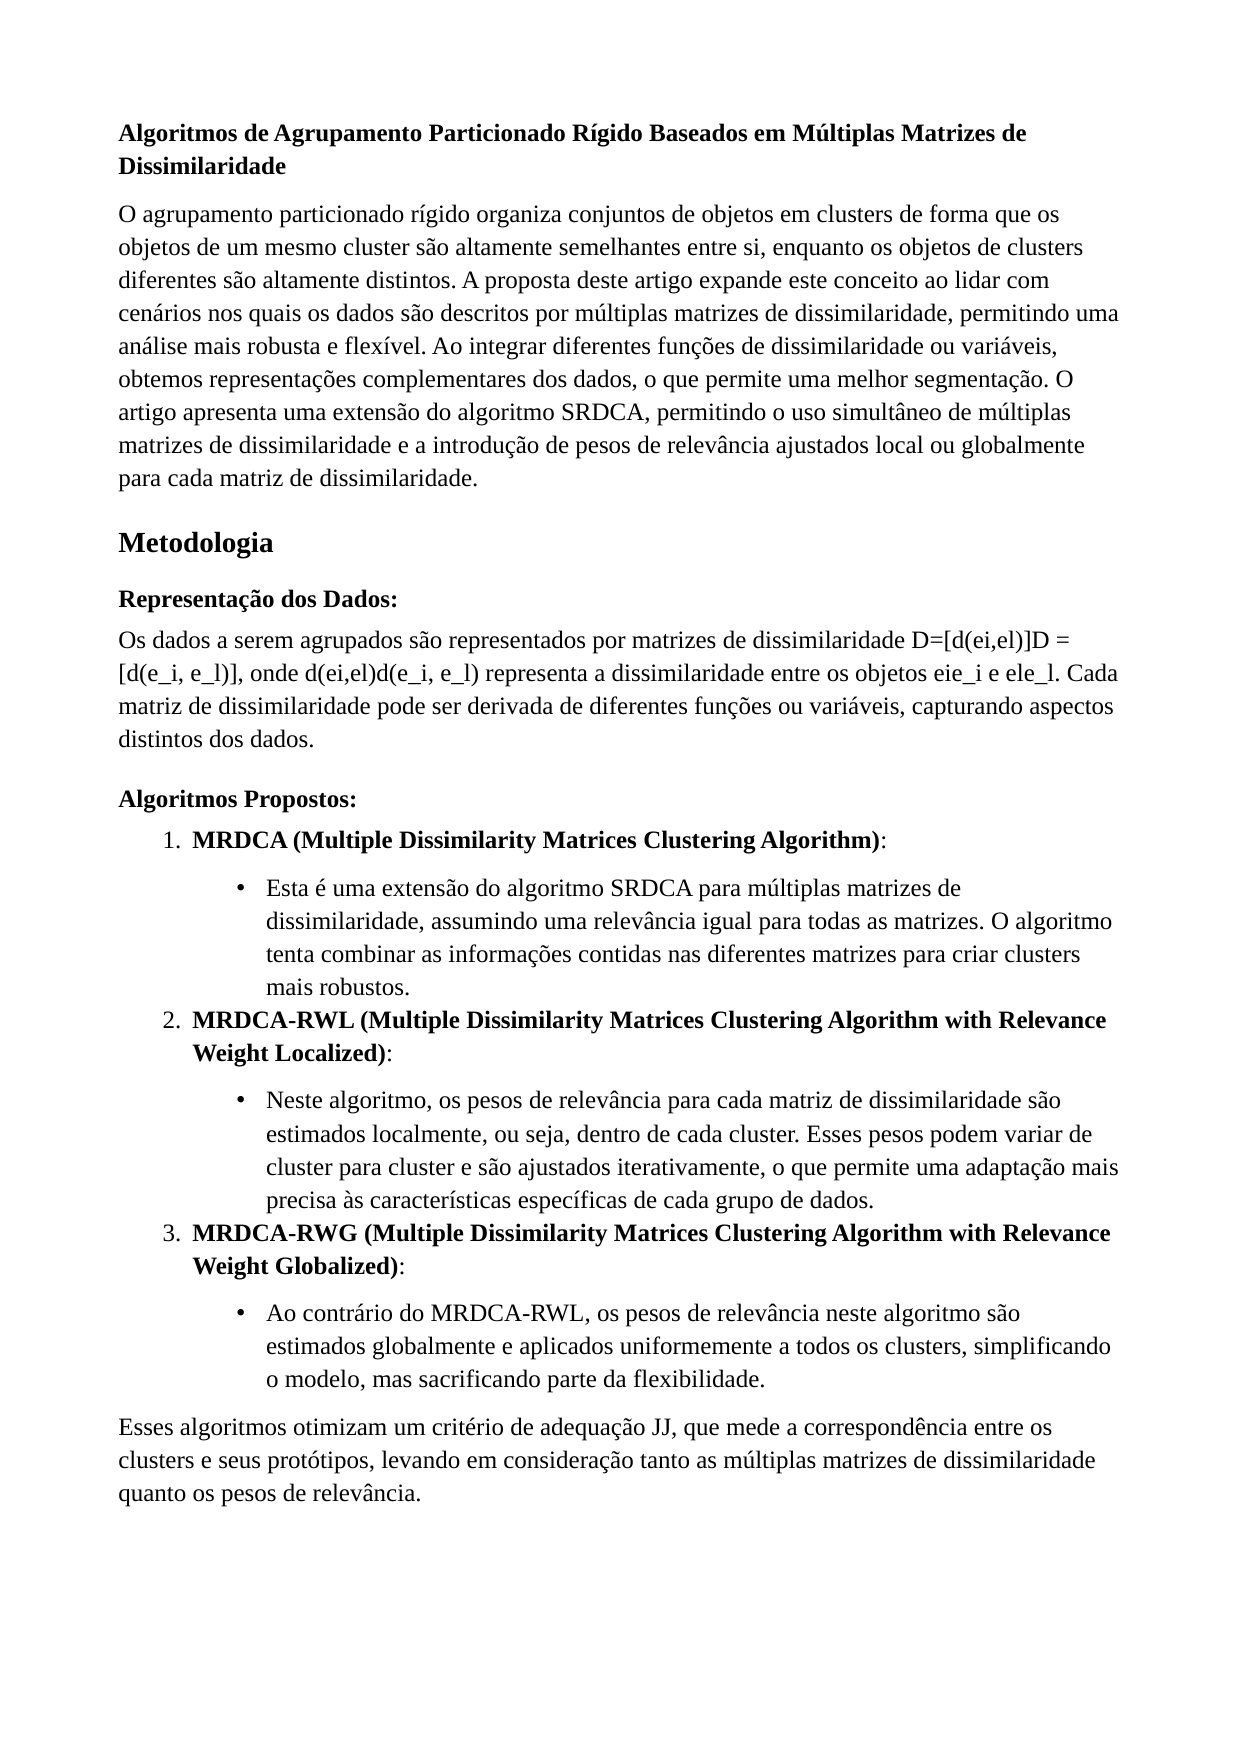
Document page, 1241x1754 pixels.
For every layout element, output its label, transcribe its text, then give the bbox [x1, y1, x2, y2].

text Os dados a serem agrupados são representados por matrizes de dissimilaridade D=[d(ei,el)]D = [d(e_i, e_l)], onde d(ei,el)d(e_i, e_l) representa a dissimilaridade entre os objetos eie_i e ele_l. Cada matriz de dissimilaridade pode ser derivada de diferentes funções ou variáveis, capturando aspectos distintos dos dados. [118, 625, 1122, 753]
text Algoritmos de Agrupamento Particionado Rígido Baseados em Múltiplas Matrizes de Dissimilaridade [118, 118, 1122, 180]
list MRDCA-RWG (Multiple Dissimilarity Matrices Clustering Algorithm with Relevance Weight Globalized): [162, 1218, 1122, 1279]
text Esses algoritmos otimizam um critério de adequação JJ, que mede a correspondência entre os clusters e seus protótipos, levando em consideração tanto as múltiplas matrizes de dissimilaridade quanto os pesos de relevância. [118, 1412, 1122, 1507]
subtitle Algoritmos Propostos: [118, 784, 1122, 813]
list Esta é uma extensão do algoritmo SRDCA para múltiplas matrizes de dissimilaridade, assumindo uma relevância igual para todas as matrizes. O algoritmo tenta combinar as informações contidas nas diferentes matrizes para criar clusters mais robustos. [236, 873, 1122, 1001]
list Neste algoritmo, os pesos de relevância para cada matriz de dissimilaridade são estimados localmente, ou seja, dentro de cada cluster. Esses pesos podem variar de cluster para cluster e são ajustados iterativamente, o que permite uma adaptação mais precisa às características específicas de cada grupo de dados. [236, 1086, 1122, 1213]
list MRDCA-RWL (Multiple Dissimilarity Matrices Clustering Algorithm with Relevance Weight Localized): [162, 1005, 1122, 1067]
list Ao contrário do MRDCA-RWL, os pesos de relevância neste algoritmo são estimados globalmente e aplicados uniformemente a todos os clusters, simplificando o modelo, mas sacrificando parte da flexibilidade. [236, 1298, 1122, 1393]
subtitle Metodologia [118, 525, 1122, 559]
subtitle Representação dos Dados: [118, 584, 1122, 612]
list MRDCA (Multiple Dissimilarity Matrices Clustering Algorithm): [162, 825, 1122, 854]
text O agrupamento particionado rígido organiza conjuntos de objetos em clusters de forma que os objetos de um mesmo cluster são altamente semelhantes entre si, enquanto os objetos de clusters diferentes são altamente distintos. A proposta deste artigo expande este conceito ao lidar com cenários nos quais os dados são descritos por múltiplas matrizes de dissimilaridade, permitindo uma análise mais robusta e flexível. Ao integrar diferentes funções de dissimilaridade ou variáveis, obtemos representações complementares dos dados, o que permite uma melhor segmentação. O artigo apresenta uma extensão do algoritmo SRDCA, permitindo o uso simultâneo de múltiplas matrizes de dissimilaridade e a introdução de pesos de relevância ajustados local ou globalmente para cada matriz de dissimilaridade. [118, 199, 1122, 492]
